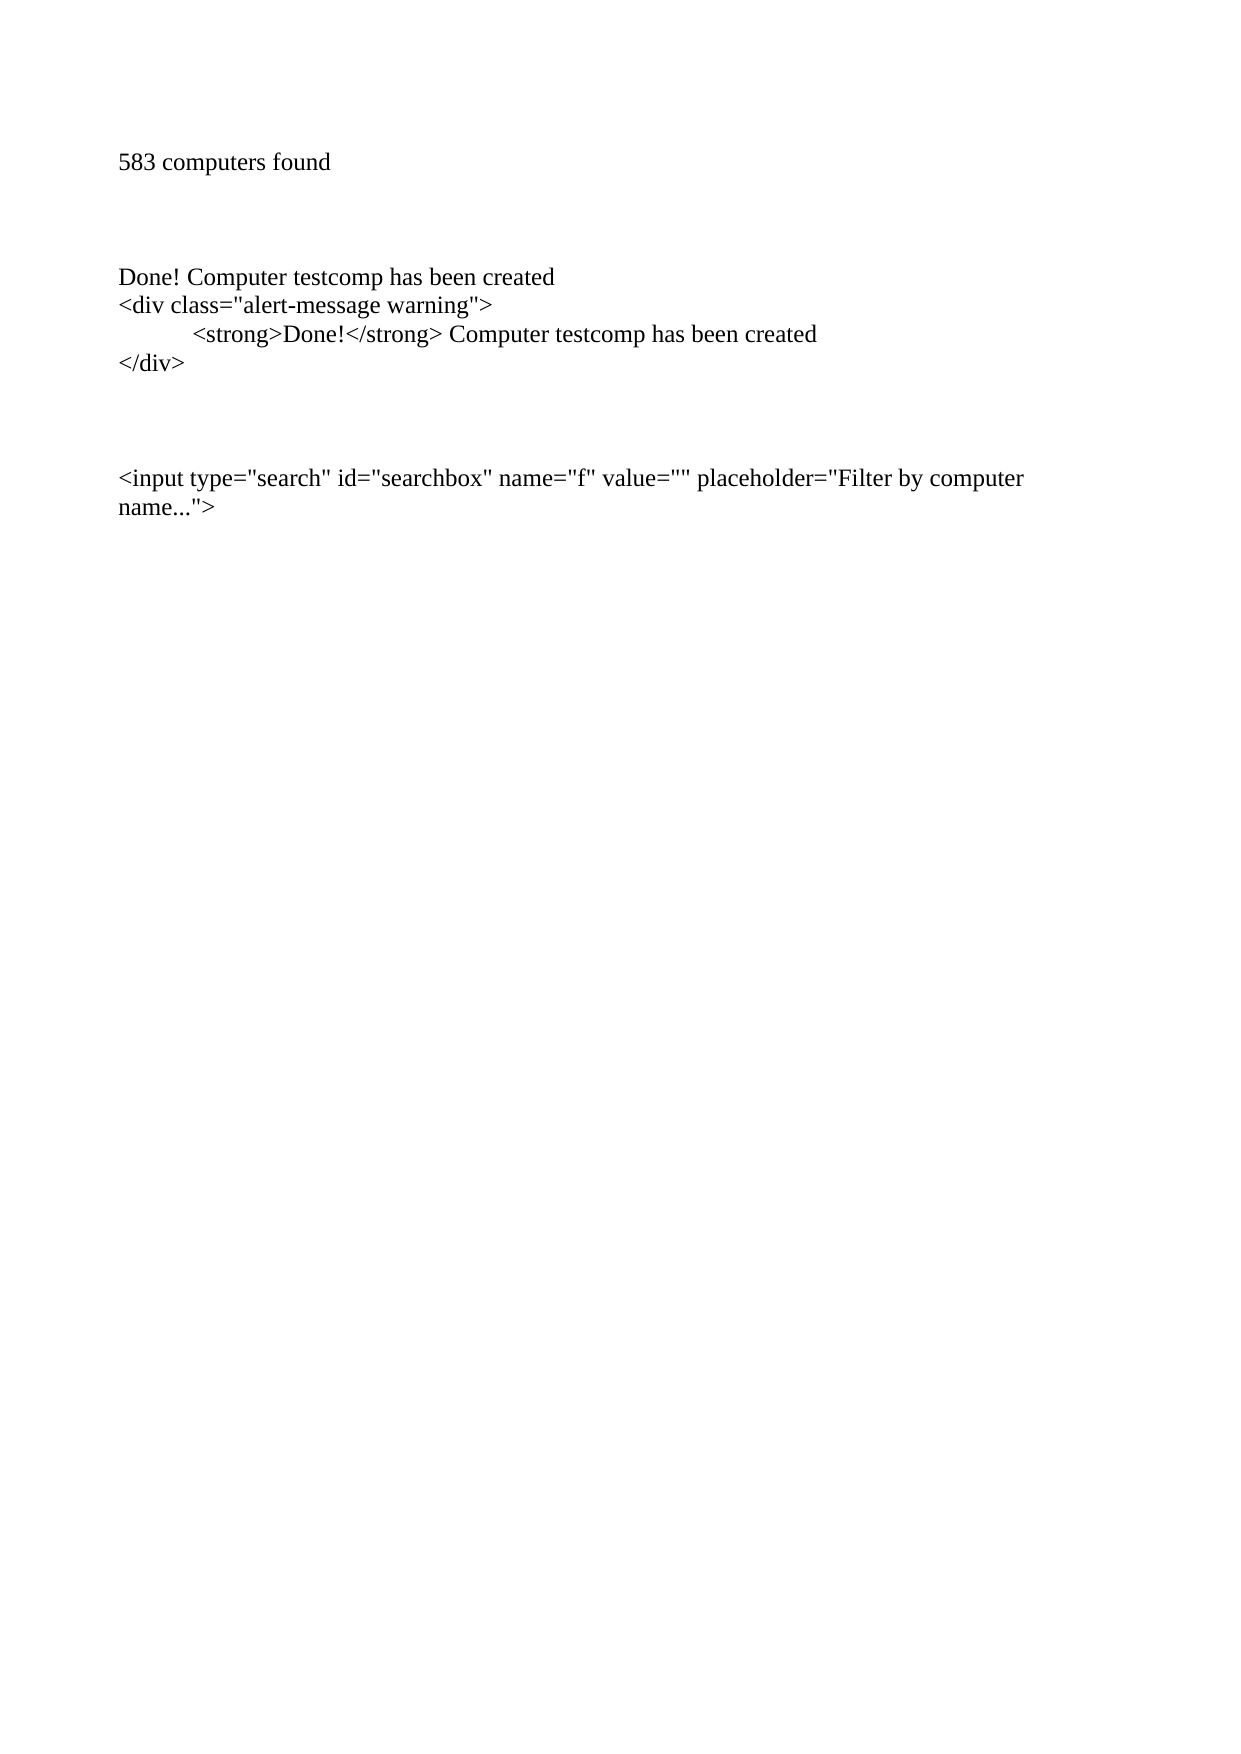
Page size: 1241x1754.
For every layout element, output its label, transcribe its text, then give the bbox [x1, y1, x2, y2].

text 583 computers found [118, 147, 1122, 176]
text </div> [118, 348, 1122, 377]
text <strong>Done!</strong> Computer testcomp has been created [118, 319, 1122, 348]
text Done! Computer testcomp has been created [118, 262, 1122, 291]
text <div class="alert-message warning"> [118, 291, 1122, 319]
text <input type="search" id="searchbox" name="f" value="" placeholder="Filter by computer name..."> [118, 463, 1122, 521]
